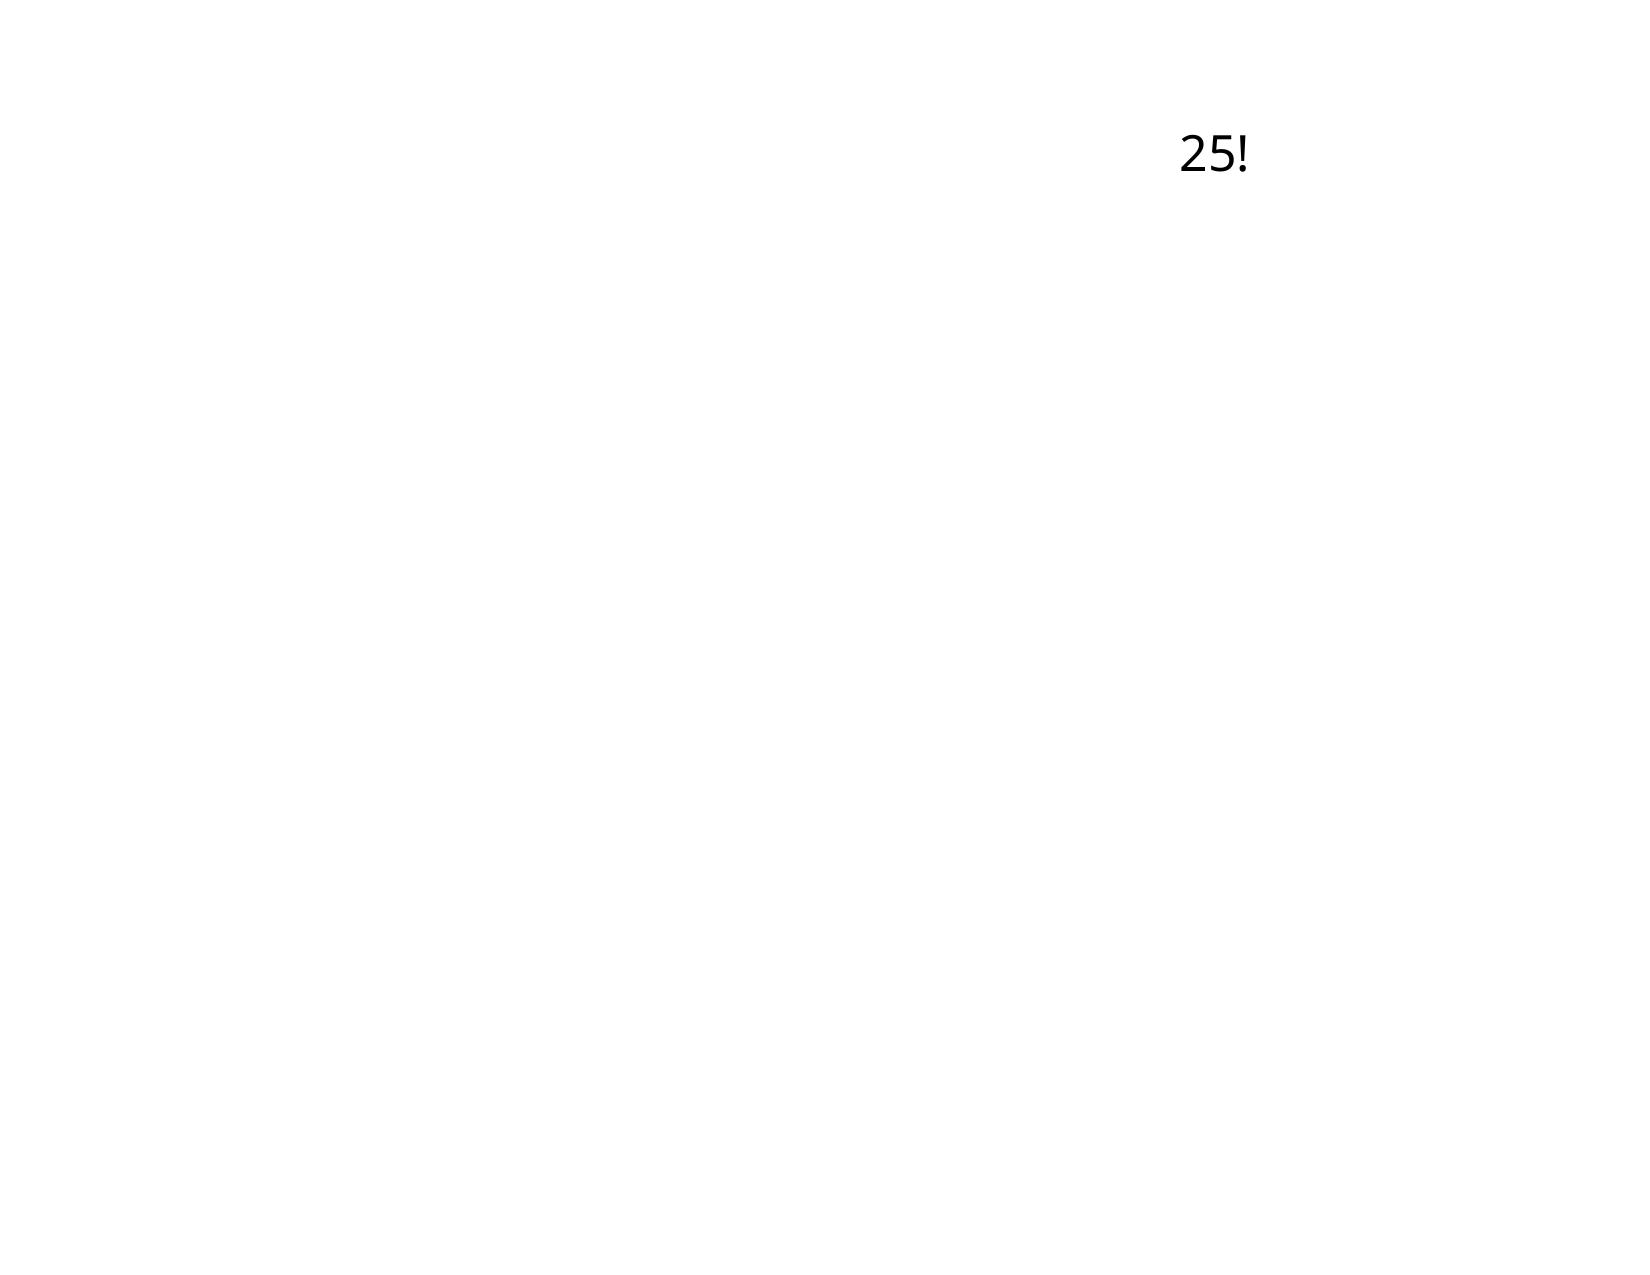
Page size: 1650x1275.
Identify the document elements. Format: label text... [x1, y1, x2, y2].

text ... on August 25th I am having a birthday party and I'd be really pleased to see you there. Let me know if you can't make it, thanks. See you at 7.00 pm on August 25! [1120, 118, 1591, 186]
